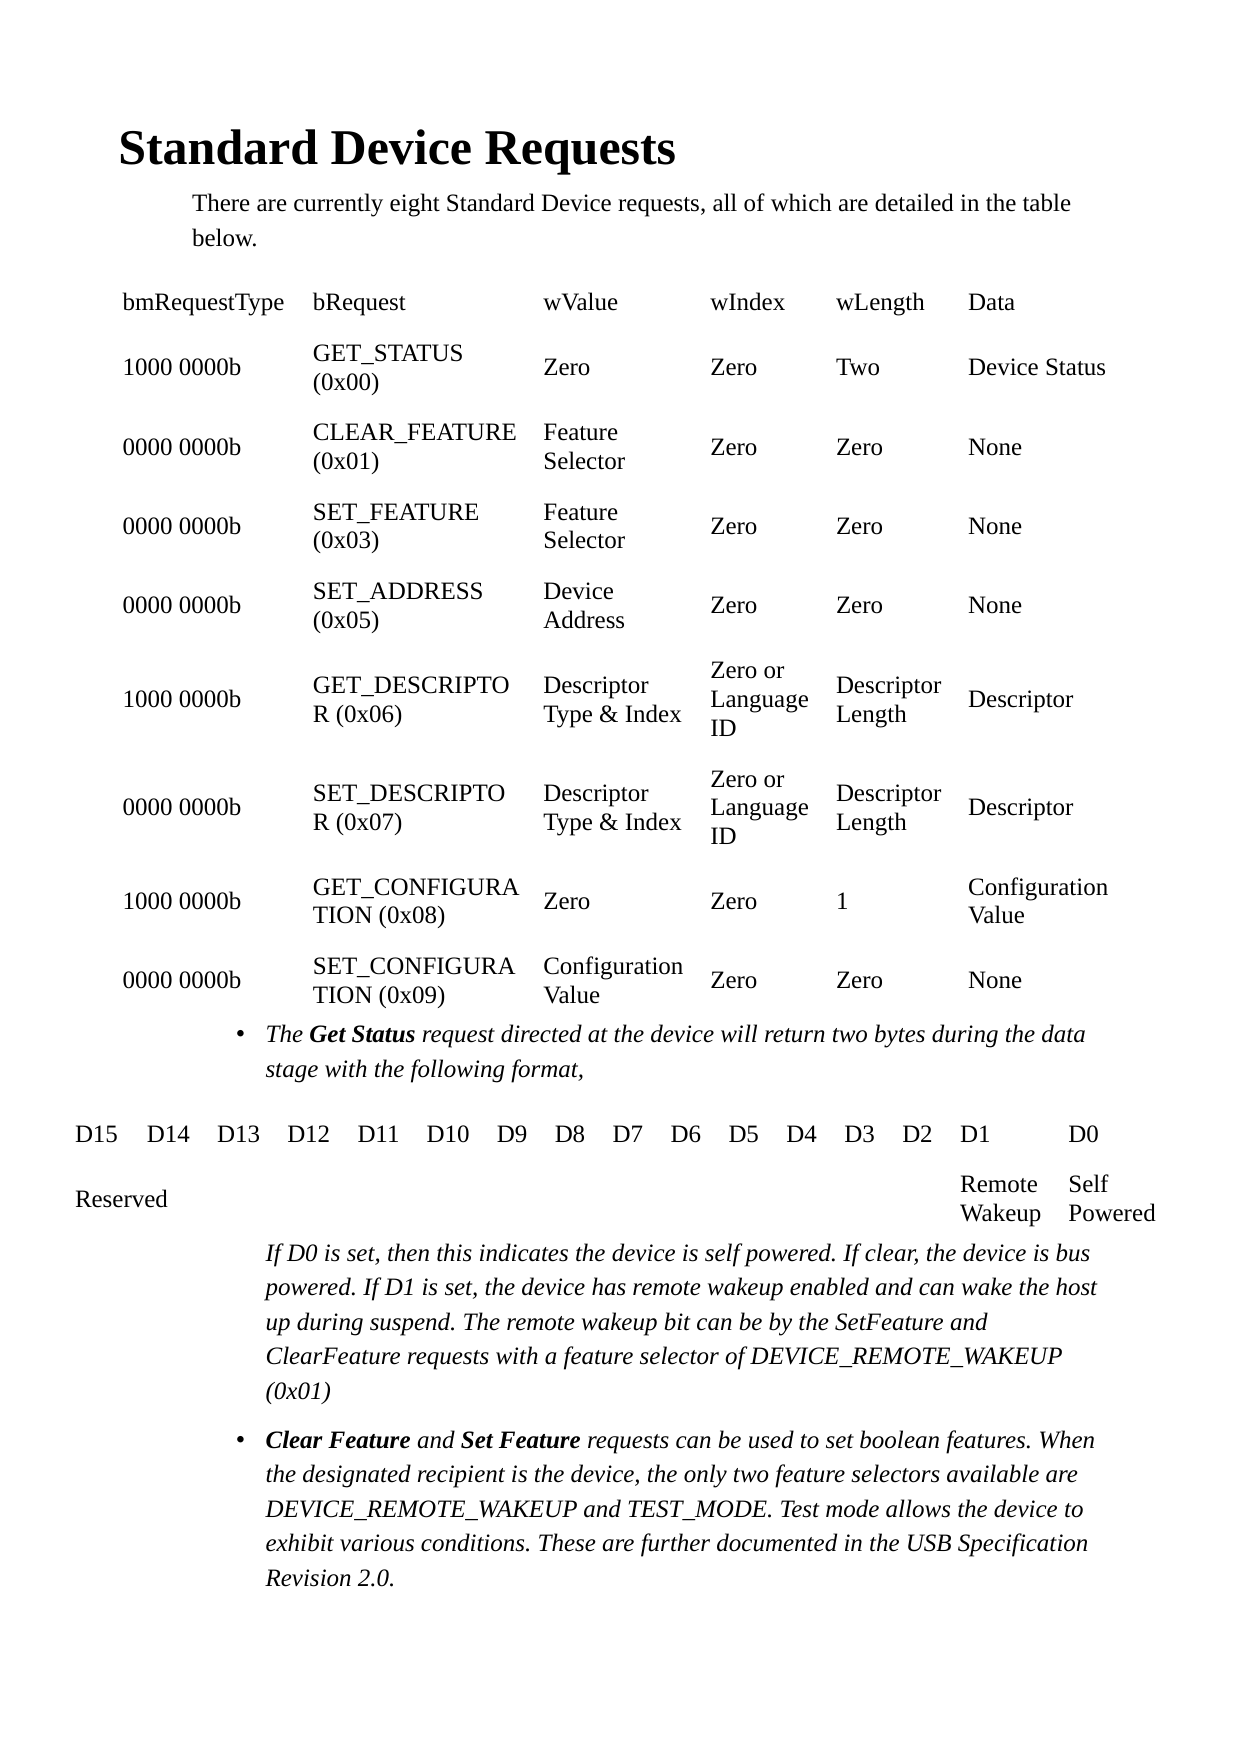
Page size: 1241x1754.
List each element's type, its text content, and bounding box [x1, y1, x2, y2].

table_header D1 [949, 1108, 1057, 1158]
table_cell GET_DESCRIPTOR (0x06) [302, 645, 532, 753]
table_header D12 [276, 1108, 346, 1158]
table_header bmRequestType [111, 276, 302, 327]
table_cell Descriptor Length [825, 645, 957, 753]
table_cell Feature Selector [532, 486, 699, 565]
table_cell Descriptor Type & Index [532, 753, 699, 861]
table_cell SET_CONFIGURATION (0x09) [302, 940, 532, 1019]
table_cell Descriptor [957, 645, 1129, 753]
table_cell None [957, 406, 1129, 486]
table_cell Descriptor Length [825, 753, 957, 861]
list If D0 is set, then this indicates the device is self powered. If clear, the device is bus powered. If D1 is set, the device has remote wakeup enabled and can wake the host up during suspend. The remote wakeup bit can be by the SetFeature and ClearFeature requests with a feature selector of DEVICE_REMOTE_WAKEUP (0x01) [236, 1238, 1122, 1404]
table_cell 0000 0000b [111, 406, 302, 486]
table_cell Reserved [64, 1159, 949, 1238]
table_cell Zero [825, 940, 957, 1019]
subtitle Standard Device Requests [118, 118, 1122, 176]
table_cell 1 [825, 861, 957, 940]
table_cell GET_STATUS (0x00) [302, 327, 532, 406]
table_header bRequest [302, 276, 532, 327]
table_cell None [957, 940, 1129, 1019]
table_header D9 [486, 1108, 543, 1158]
table_cell Descriptor Type & Index [532, 645, 699, 753]
table_header D3 [833, 1108, 891, 1158]
table_cell 1000 0000b [111, 645, 302, 753]
table_cell Zero [699, 565, 825, 644]
table_header wValue [532, 276, 699, 327]
table_cell Feature Selector [532, 406, 699, 486]
table_cell Zero [699, 861, 825, 940]
table_cell Zero [699, 486, 825, 565]
table_cell Zero [532, 327, 699, 406]
table_cell Zero or Language ID [699, 645, 825, 753]
table_cell 1000 0000b [111, 327, 302, 406]
table_header D11 [346, 1108, 415, 1158]
table_cell 1000 0000b [111, 861, 302, 940]
table_cell Zero [825, 486, 957, 565]
table_cell 0000 0000b [111, 940, 302, 1019]
table_cell Self Powered [1057, 1159, 1176, 1238]
table_header D5 [717, 1108, 775, 1158]
table_header D0 [1057, 1108, 1176, 1158]
table_cell CLEAR_FEATURE (0x01) [302, 406, 532, 486]
table_header D4 [775, 1108, 833, 1158]
table_cell 0000 0000b [111, 753, 302, 861]
table_cell SET_ADDRESS (0x05) [302, 565, 532, 644]
list The Get Status request directed at the device will return two bytes during the data stage with the following format, [236, 1019, 1122, 1083]
table_header D8 [544, 1108, 601, 1158]
table_cell None [957, 565, 1129, 644]
table_cell Two [825, 327, 957, 406]
table_cell Zero [699, 327, 825, 406]
table_cell None [957, 486, 1129, 565]
table_cell Zero [699, 406, 825, 486]
list Clear Feature and Set Feature requests can be used to set boolean features. When the designated recipient is the device, the only two feature selectors available are DEVICE_REMOTE_WAKEUP and TEST_MODE. Test mode allows the device to exhibit various conditions. These are further documented in the USB Specification Revision 2.0. [236, 1425, 1122, 1592]
table_header D15 [64, 1108, 136, 1158]
table_cell Remote Wakeup [949, 1159, 1057, 1238]
table_header D13 [206, 1108, 276, 1158]
table_cell Zero [699, 940, 825, 1019]
table_cell GET_CONFIGURATION (0x08) [302, 861, 532, 940]
table_header D7 [601, 1108, 659, 1158]
table_cell Zero [532, 861, 699, 940]
table_cell Zero [825, 406, 957, 486]
table_cell SET_DESCRIPTOR (0x07) [302, 753, 532, 861]
table_header D10 [415, 1108, 486, 1158]
table_header wIndex [699, 276, 825, 327]
table_cell 0000 0000b [111, 486, 302, 565]
list There are currently eight Standard Device requests, all of which are detailed in the table below. [162, 188, 1122, 251]
table_header D2 [891, 1108, 949, 1158]
table_cell Zero [825, 565, 957, 644]
table_cell SET_FEATURE (0x03) [302, 486, 532, 565]
table_cell Device Address [532, 565, 699, 644]
table_header D14 [136, 1108, 206, 1158]
table_header wLength [825, 276, 957, 327]
table_cell 0000 0000b [111, 565, 302, 644]
table_header D6 [659, 1108, 717, 1158]
table_cell Device Status [957, 327, 1129, 406]
table_cell Descriptor [957, 753, 1129, 861]
table_cell Configuration Value [532, 940, 699, 1019]
table_header Data [957, 276, 1129, 327]
table_cell Configuration Value [957, 861, 1129, 940]
table_cell Zero or Language ID [699, 753, 825, 861]
